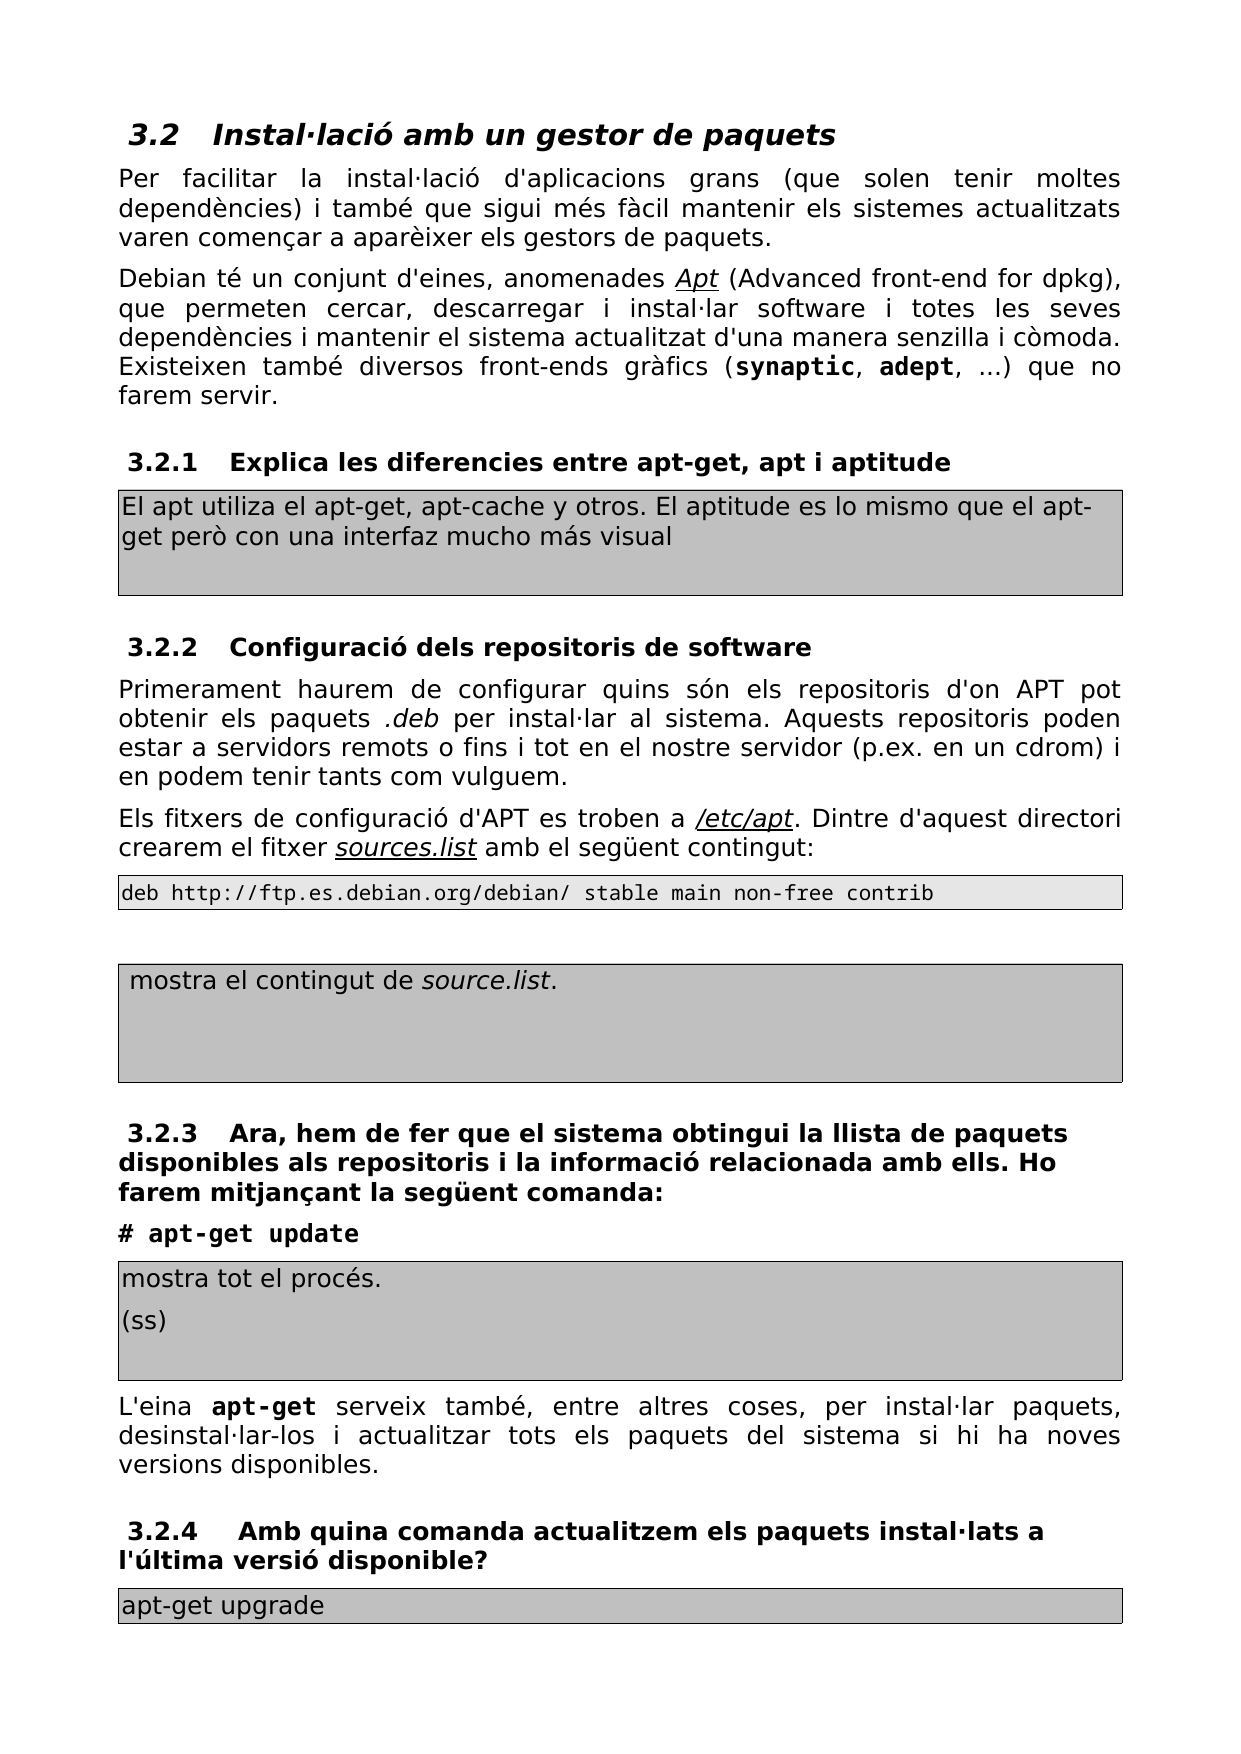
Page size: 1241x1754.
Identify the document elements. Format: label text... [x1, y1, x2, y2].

text L'eina apt-get serveix també, entre altres coses, per instal·lar paquets, desinstal·lar-los i actualitzar tots els paquets del sistema si hi ha noves versions disponibles. [118, 1392, 1122, 1480]
text Per facilitar la instal·lació d'aplicacions grans (que solen tenir moltes dependències) i també que sigui més fàcil mantenir els sistemes actualitzats varen començar a aparèixer els gestors de paquets. [118, 164, 1122, 252]
text Primerament haurem de configurar quins són els repositoris d'on APT pot obtenir els paquets .deb per instal·lar al sistema. Aquests repositoris poden estar a servidors remots o fins i tot en el nostre servidor (p.ex. en un cdrom) i en podem tenir tants com vulguem. [118, 675, 1122, 791]
text deb http://ftp.es.debian.org/debian/ stable main non-free contrib [119, 876, 1122, 909]
subtitle Amb quina comanda actualitzem els paquets instal·lats a l'última versió disponible? [118, 1517, 1122, 1576]
subtitle Explica les diferencies entre apt-get, apt i aptitude [118, 448, 1122, 477]
text mostra tot el procés. [119, 1262, 1122, 1293]
text El apt utiliza el apt-get, apt-cache y otros. El aptitude es lo mismo que el apt-get però con una interfaz mucho más visual [119, 491, 1122, 551]
text (ss) [119, 1303, 1122, 1335]
text Els fitxers de configuració d'APT es troben a /etc/apt. Dintre d'aquest directori crearem el fitxer sources.list amb el següent contingut: [118, 804, 1122, 862]
text # apt-get update [118, 1219, 1122, 1249]
text apt-get upgrade [119, 1589, 1122, 1623]
subtitle Ara, hem de fer que el sistema obtingui la llista de paquets disponibles als repositoris i la informació relacionada amb ells. Ho farem mitjançant la següent comanda: [118, 1119, 1122, 1207]
text Debian té un conjunt d'eines, anomenades Apt (Advanced front-end for dpkg), que permeten cercar, descarregar i instal·lar software i totes les seves dependències i mantenir el sistema actualitzat d'una manera senzilla i còmoda. Existeixen també diversos front-ends gràfics (synaptic, adept, ...) que no farem servir. [118, 264, 1122, 410]
text mostra el contingut de source.list. [119, 965, 1122, 996]
subtitle Instal·lació amb un gestor de paquets [118, 118, 1122, 152]
subtitle Configuració dels repositoris de software [118, 633, 1122, 662]
